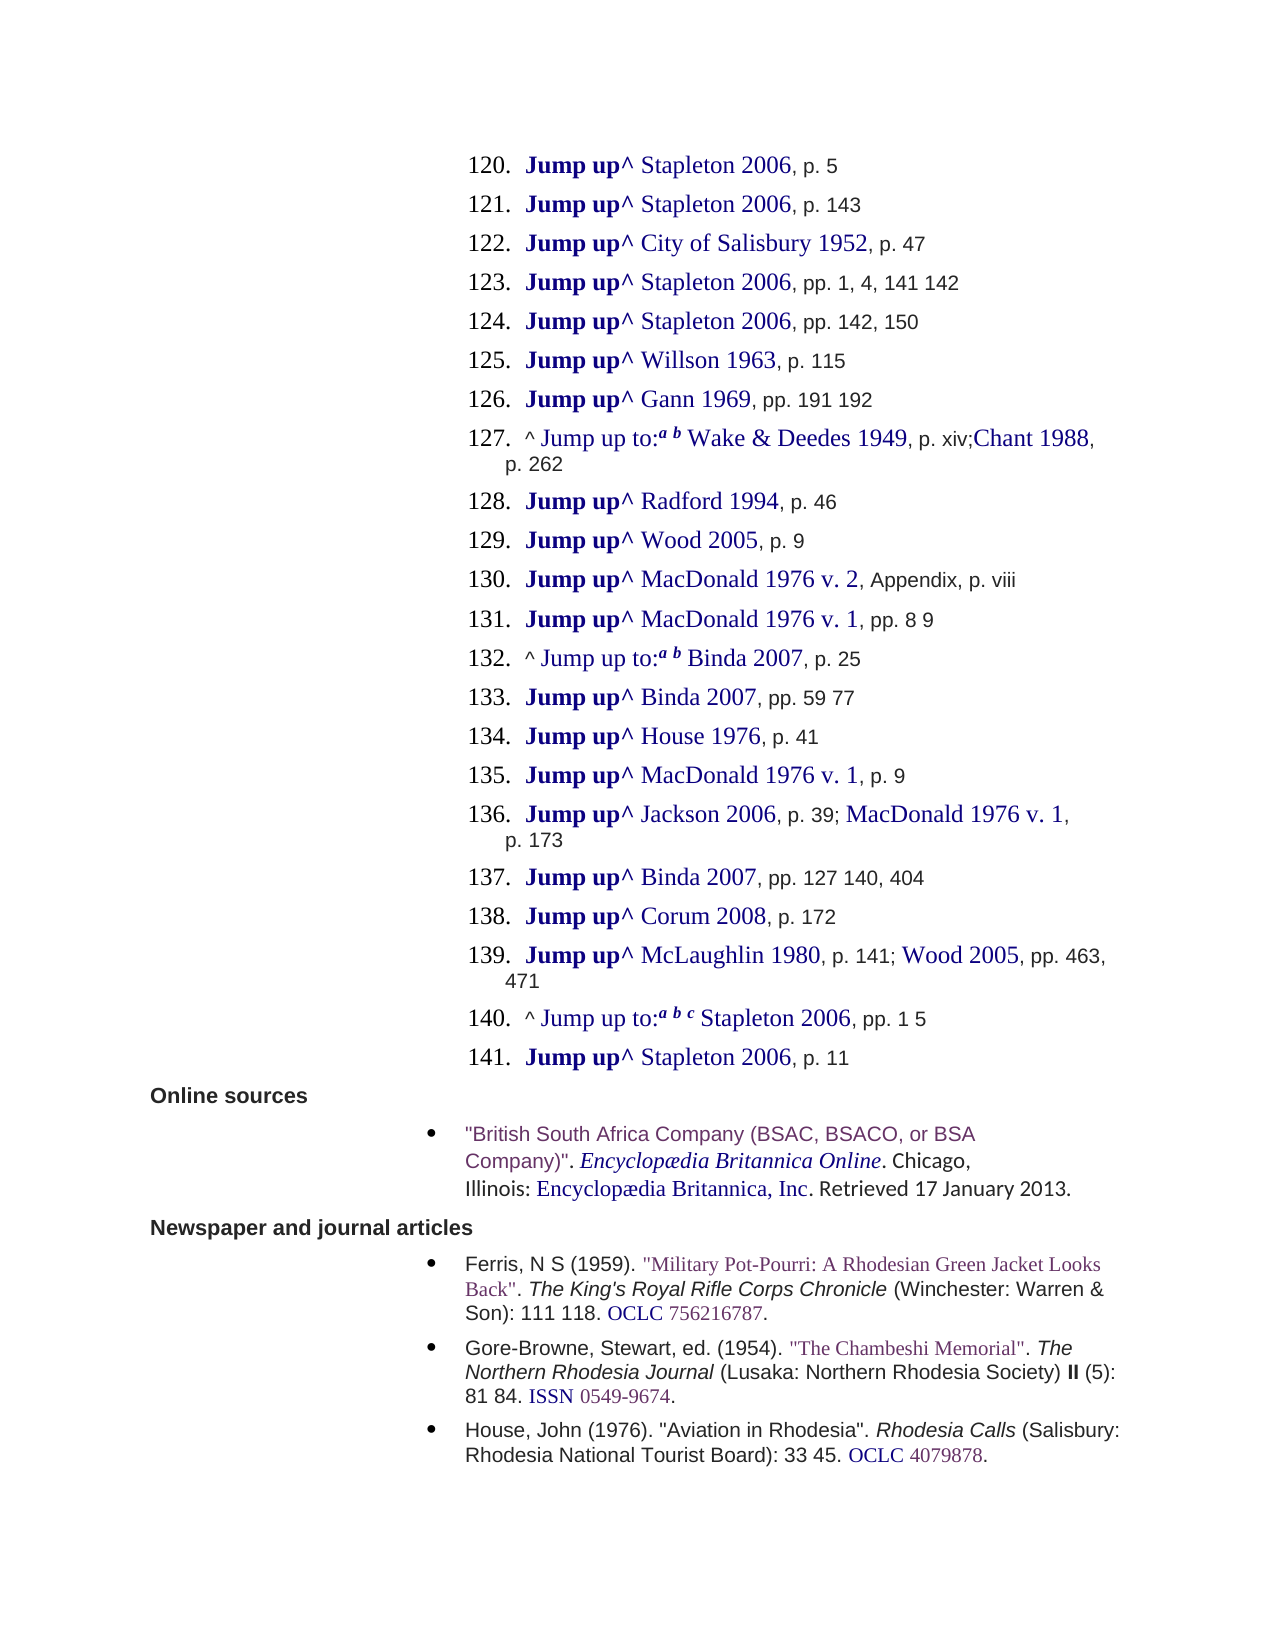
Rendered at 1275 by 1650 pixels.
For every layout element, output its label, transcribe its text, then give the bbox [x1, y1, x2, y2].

list Jump up^ McLaughlin 1980, p. 141; Wood 2005, pp. 463, 471 [467, 940, 1125, 993]
list Jump up^ Stapleton 2006, p. 5 [467, 150, 1125, 179]
text Online sources [150, 1083, 1125, 1109]
list Jump up^ City of Salisbury 1952, p. 47 [467, 228, 1125, 257]
list "British South Africa Company (BSAC, BSACO, or BSA Company)". Encyclopædia Britannica Online. Chicago, Illinois: Encyclopædia Britannica, Inc. Retrieved 17 January 2013. [427, 1121, 1125, 1202]
list Jump up^ Stapleton 2006, p. 143 [467, 189, 1125, 218]
list ^ Jump up to:a b c Stapleton 2006, pp. 1 5 [467, 1003, 1125, 1032]
list ^ Jump up to:a b Binda 2007, p. 25 [467, 643, 1125, 671]
list Jump up^ Jackson 2006, p. 39; MacDonald 1976 v. 1, p. 173 [467, 799, 1125, 852]
list Jump up^ Willson 1963, p. 115 [467, 345, 1125, 374]
list Jump up^ Stapleton 2006, p. 11 [467, 1042, 1125, 1071]
text Newspaper and journal articles [150, 1214, 1125, 1239]
list Jump up^ Binda 2007, pp. 59 77 [467, 682, 1125, 711]
list Jump up^ Stapleton 2006, pp. 142, 150 [467, 306, 1125, 335]
list ^ Jump up to:a b Wake & Deedes 1949, p. xiv;Chant 1988, p. 262 [467, 423, 1125, 476]
list Gore-Browne, Stewart, ed. (1954). "The Chambeshi Memorial". The Northern Rhodesia Journal (Lusaka: Northern Rhodesia Society) II (5): 81 84. ISSN 0549-9674. [427, 1335, 1125, 1408]
list Jump up^ MacDonald 1976 v. 2, Appendix, p. viii [467, 564, 1125, 593]
list Jump up^ Gann 1969, pp. 191 192 [467, 384, 1125, 413]
list Jump up^ Binda 2007, pp. 127 140, 404 [467, 862, 1125, 891]
list Ferris, N S (1959). "Military Pot-Pourri: A Rhodesian Green Jacket Looks Back". The King's Royal Rifle Corps Chronicle (Winchester: Warren & Son): 111 118. OCLC 756216787. [427, 1252, 1125, 1325]
list Jump up^ MacDonald 1976 v. 1, pp. 8 9 [467, 604, 1125, 632]
list Jump up^ Radford 1994, p. 46 [467, 486, 1125, 515]
list Jump up^ Corum 2008, p. 172 [467, 901, 1125, 930]
list Jump up^ Wood 2005, p. 9 [467, 526, 1125, 554]
list Jump up^ House 1976, p. 41 [467, 721, 1125, 749]
list Jump up^ MacDonald 1976 v. 1, p. 9 [467, 760, 1125, 789]
list House, John (1976). "Aviation in Rhodesia". Rhodesia Calls (Salisbury: Rhodesia National Tourist Board): 33 45. OCLC 4079878. [427, 1418, 1125, 1467]
list Jump up^ Stapleton 2006, pp. 1, 4, 141 142 [467, 267, 1125, 296]
